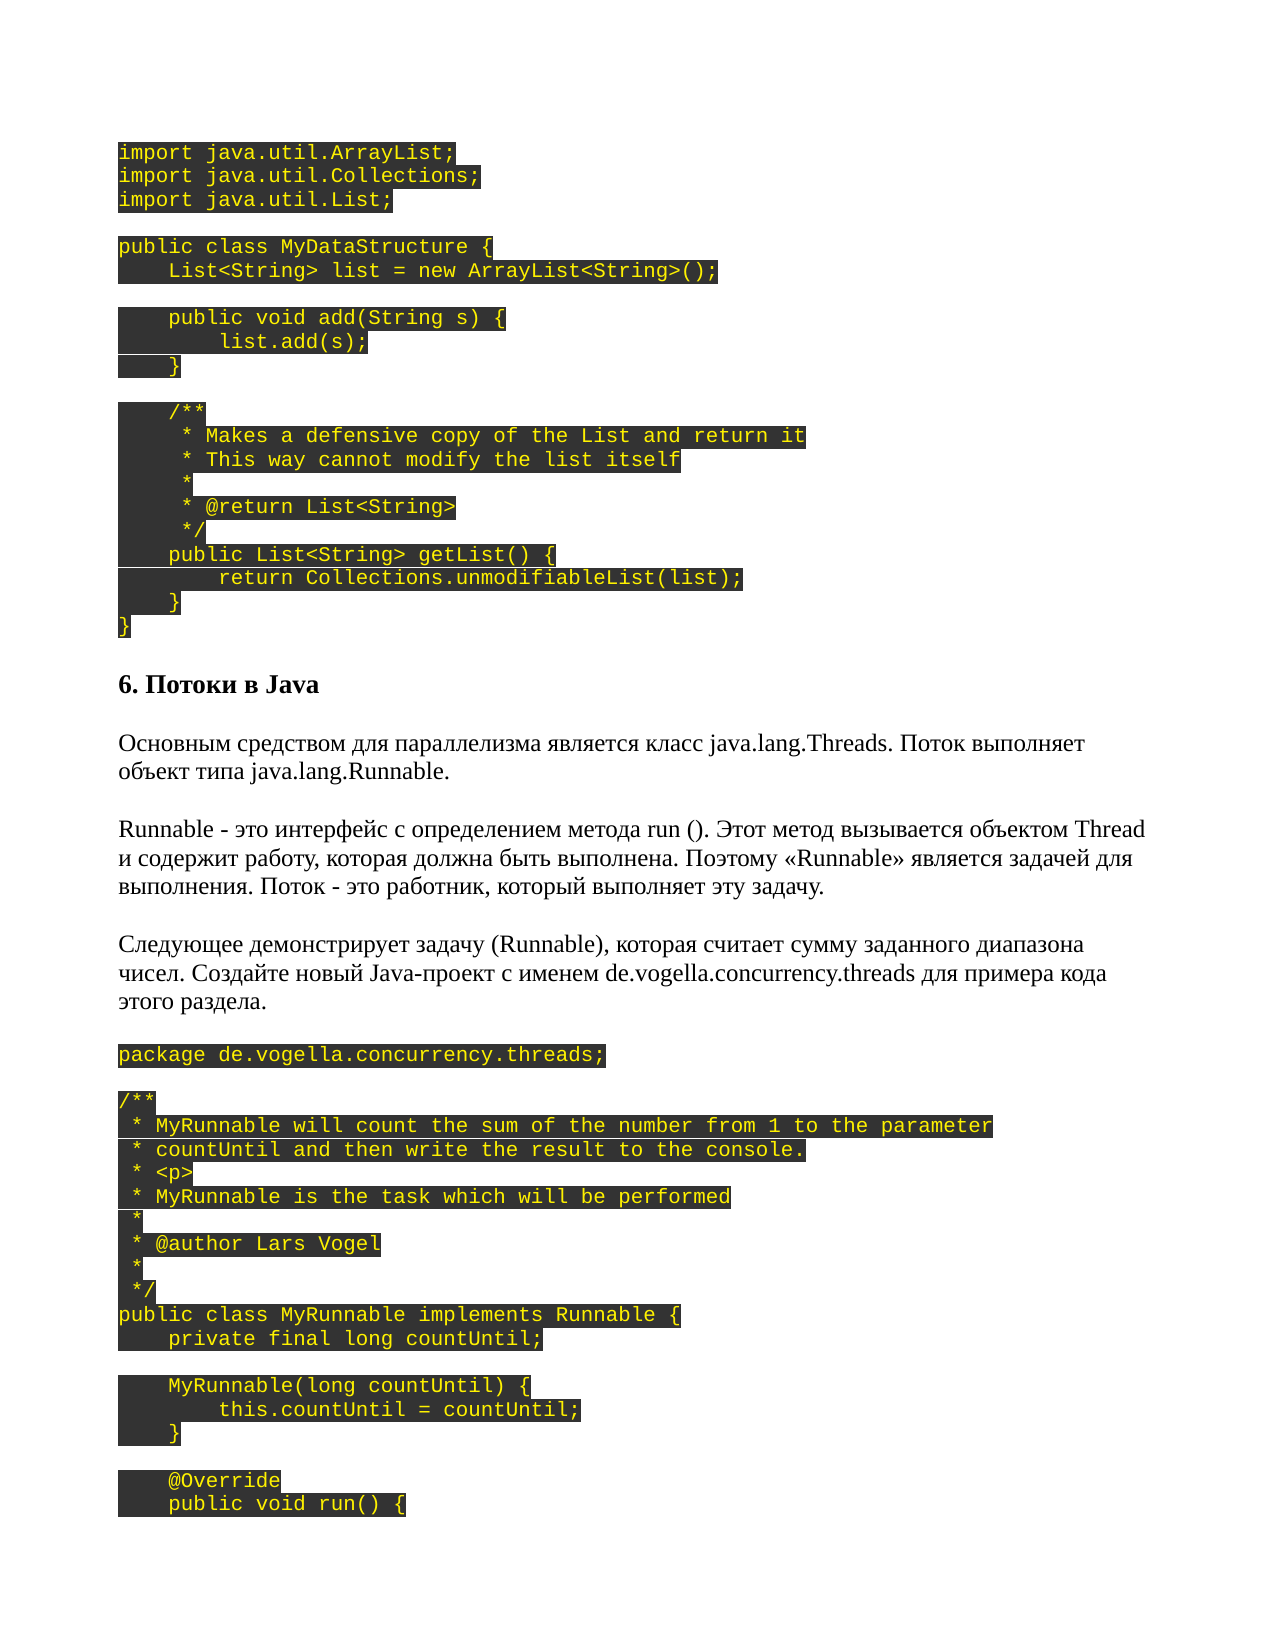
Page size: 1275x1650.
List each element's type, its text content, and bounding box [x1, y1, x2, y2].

text * @author Lars Vogel [118, 1233, 1157, 1257]
text private final long countUntil; [118, 1328, 1157, 1351]
text * Makes a defensive copy of the List and return it [118, 426, 1157, 449]
text Runnable - это интерфейс с определением метода run (). Этот метод вызывается объектом Thread и содержит работу, которая должна быть выполнена. Поэтому «Runnable» является задачей для выполнения. Поток - это работник, который выполняет эту задачу. [118, 814, 1157, 900]
text * MyRunnable will count the sum of the number from 1 to the parameter [118, 1115, 1157, 1138]
text this.countUntil = countUntil; [118, 1399, 1157, 1422]
text public void add(String s) { [118, 307, 1157, 331]
text } [118, 591, 1157, 615]
text public class MyDataStructure { [118, 236, 1157, 260]
text * <p> [118, 1162, 1157, 1186]
text * [118, 1209, 1157, 1233]
text public List<String> getList() { [118, 544, 1157, 567]
text } [118, 615, 1157, 638]
text } [118, 1422, 1157, 1446]
text } [118, 354, 1157, 378]
text 6. Потоки в Java [118, 668, 1157, 699]
text public void run() { [118, 1493, 1157, 1517]
text return Collections.unmodifiableList(list); [118, 567, 1157, 591]
text * This way cannot modify the list itself [118, 449, 1157, 473]
text */ [118, 520, 1157, 544]
text List<String> list = new ArrayList<String>(); [118, 260, 1157, 284]
text * countUntil and then write the result to the console. [118, 1138, 1157, 1162]
text * @return List<String> [118, 496, 1157, 520]
text /** [118, 402, 1157, 426]
text MyRunnable(long countUntil) { [118, 1375, 1157, 1399]
text list.add(s); [118, 331, 1157, 354]
text import java.util.Collections; [118, 165, 1157, 189]
text Основным средством для параллелизма является класс java.lang.Threads. Поток выполняет объект типа java.lang.Runnable. [118, 728, 1157, 785]
text @Override [118, 1469, 1157, 1493]
text */ [118, 1280, 1157, 1304]
text Следующее демонстрирует задачу (Runnable), которая считает сумму заданного диапазона чисел. Создайте новый Java-проект с именем de.vogella.concurrency.threads для примера кода этого раздела. [118, 929, 1157, 1015]
text * MyRunnable is the task which will be performed [118, 1186, 1157, 1209]
text * [118, 473, 1157, 496]
text import java.util.ArrayList; [118, 142, 1157, 165]
text package de.vogella.concurrency.threads; [118, 1044, 1157, 1068]
text /** [118, 1091, 1157, 1115]
text public class MyRunnable implements Runnable { [118, 1304, 1157, 1328]
text * [118, 1257, 1157, 1280]
text import java.util.List; [118, 189, 1157, 213]
